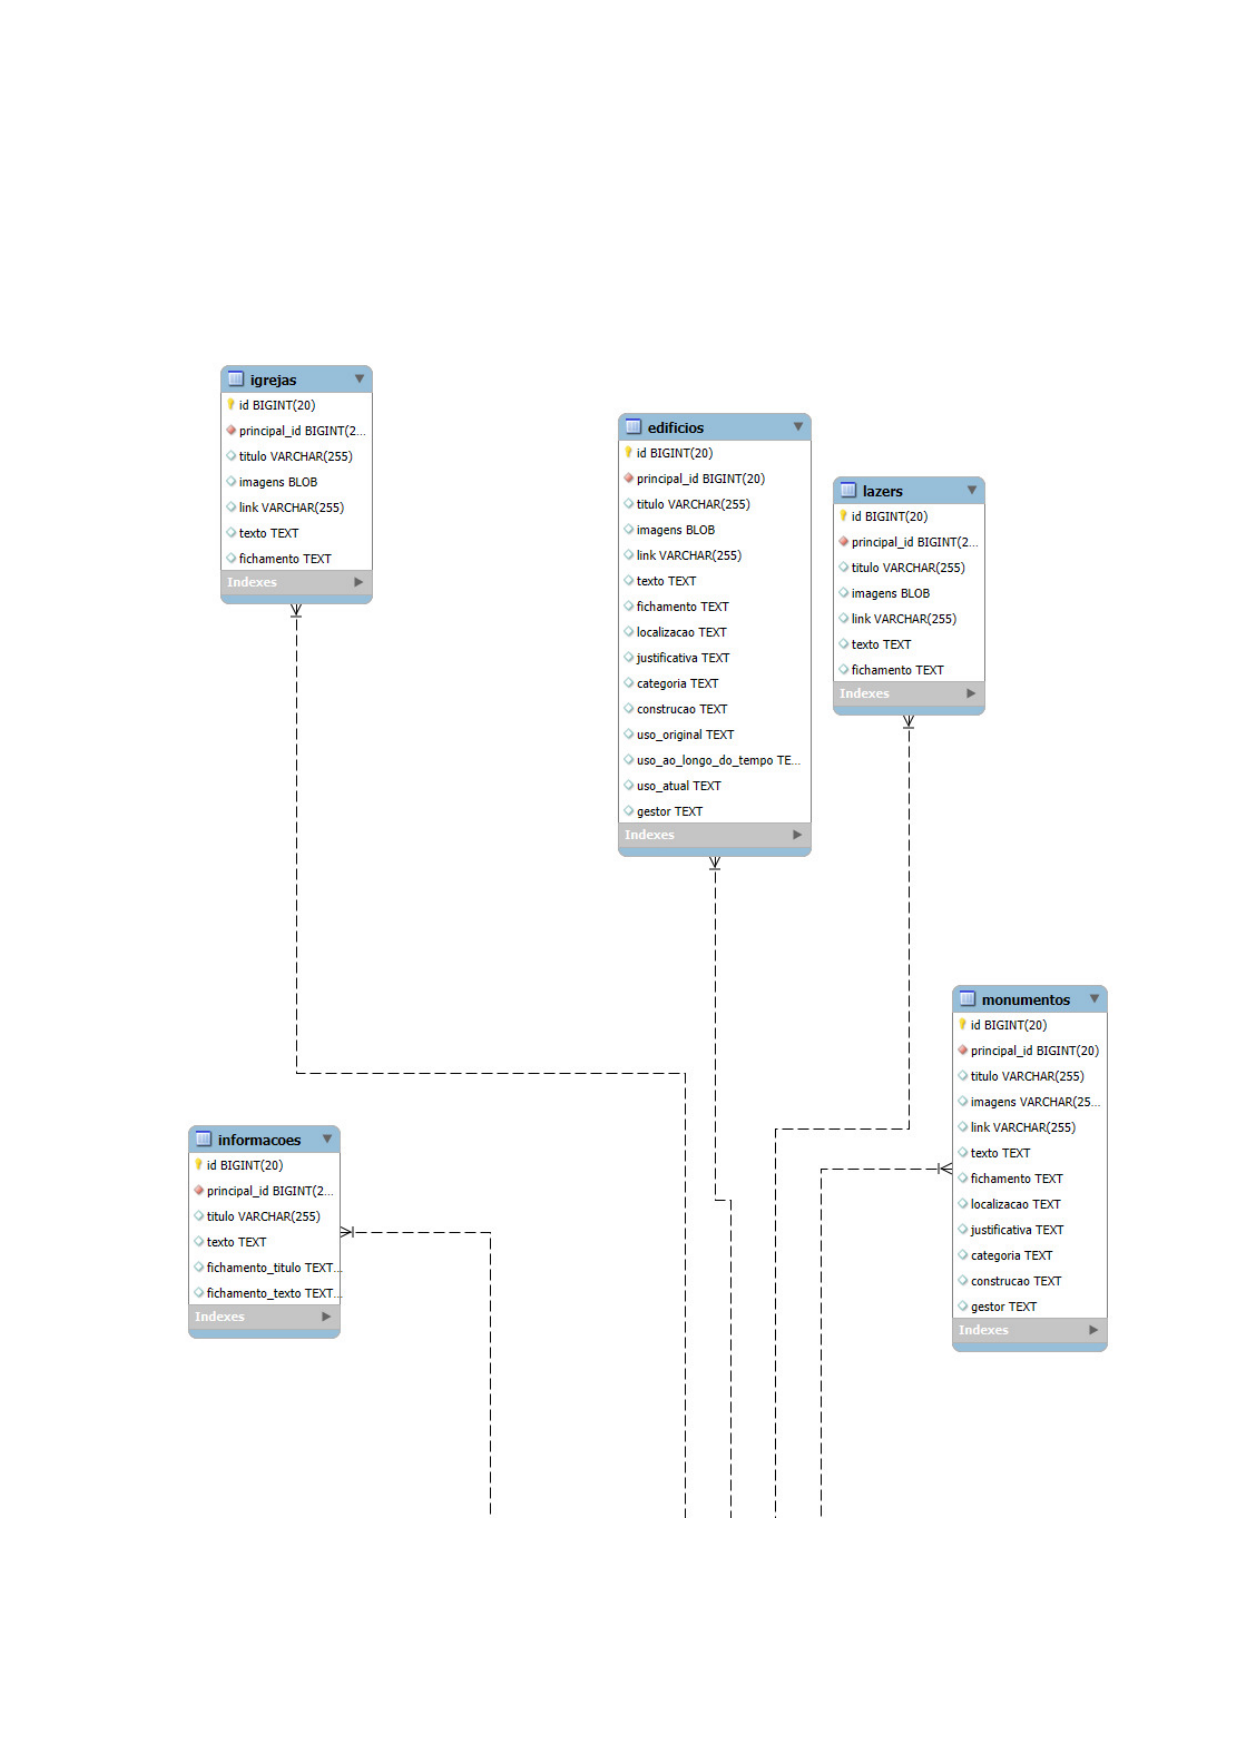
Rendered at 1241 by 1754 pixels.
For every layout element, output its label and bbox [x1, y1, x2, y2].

picture [177, 354, 1118, 1518]
